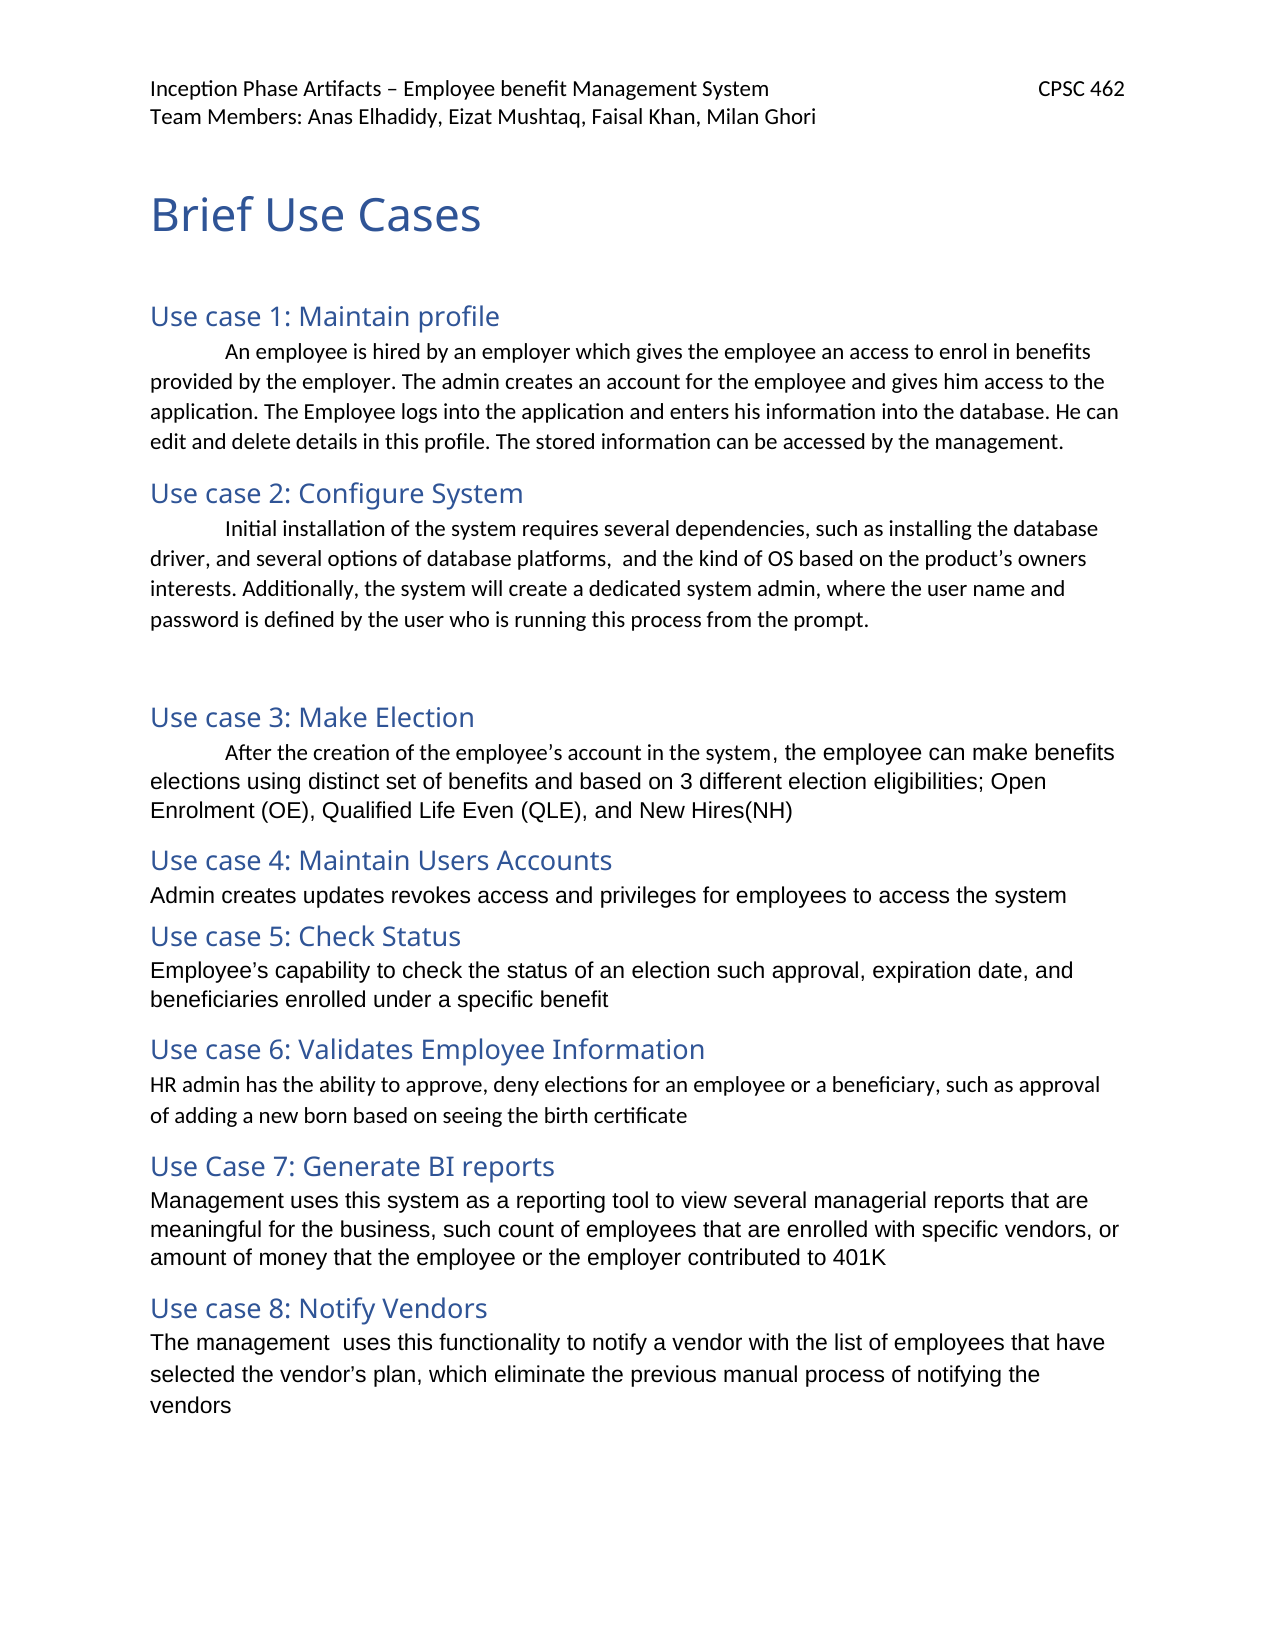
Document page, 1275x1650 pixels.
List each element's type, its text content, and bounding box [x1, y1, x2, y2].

text HR admin has the ability to approve, deny elections for an employee or a beneficiary, such as approval of adding a new born based on seeing the birth certificate [150, 1071, 1125, 1129]
subtitle Use case 4: Maintain Users Accounts [150, 842, 1125, 879]
subtitle Use case 6: Validates Employee Information [150, 1031, 1125, 1068]
text An employee is hired by an employer which gives the employee an access to enrol in benefits provided by the employer. The admin creates an account for the employee and gives him access to the application. The Employee logs into the application and enters his information into the database. He can edit and delete details in this profile. The stored information can be accessed by the management. [150, 337, 1125, 455]
subtitle Brief Use Cases [150, 183, 1125, 245]
text Initial installation of the system requires several dependencies, such as installing the database driver, and several options of database platforms, and the kind of OS based on the product’s owners interests. Additionally, the system will create a dedicated system admin, where the user name and password is defined by the user who is running this process from the prompt. [150, 514, 1125, 633]
text After the creation of the employee’s account in the system, the employee can make benefits elections using distinct set of benefits and based on 3 different election eligibilities; Open Enrolment (OE), Qualified Life Even (QLE), and New Hires(NH) [150, 738, 1125, 823]
text The management uses this functionality to notify a vendor with the list of employees that have selected the vendor’s plan, which eliminate the previous manual process of notifying the vendors [150, 1329, 1125, 1419]
subtitle Use case 1: Maintain profile [150, 297, 1125, 334]
subtitle Use case 5: Check Status [150, 917, 1125, 954]
subtitle Use case 3: Make Election [150, 698, 1125, 735]
subtitle Use case 8: Notify Vendors [150, 1289, 1125, 1326]
text Admin creates updates revokes access and privileges for employees to access the system [150, 882, 1125, 908]
subtitle Use case 2: Configure System [150, 474, 1125, 511]
text Management uses this system as a reporting tool to view several managerial reports that are meaningful for the business, such count of employees that are enrolled with specific vendors, or amount of money that the employee or the employer contributed to 401K [150, 1187, 1125, 1271]
subtitle Use Case 7: Generate BI reports [150, 1148, 1125, 1184]
text Employee’s capability to check the status of an election such approval, expiration date, and beneficiaries enrolled under a specific benefit [150, 957, 1125, 1012]
